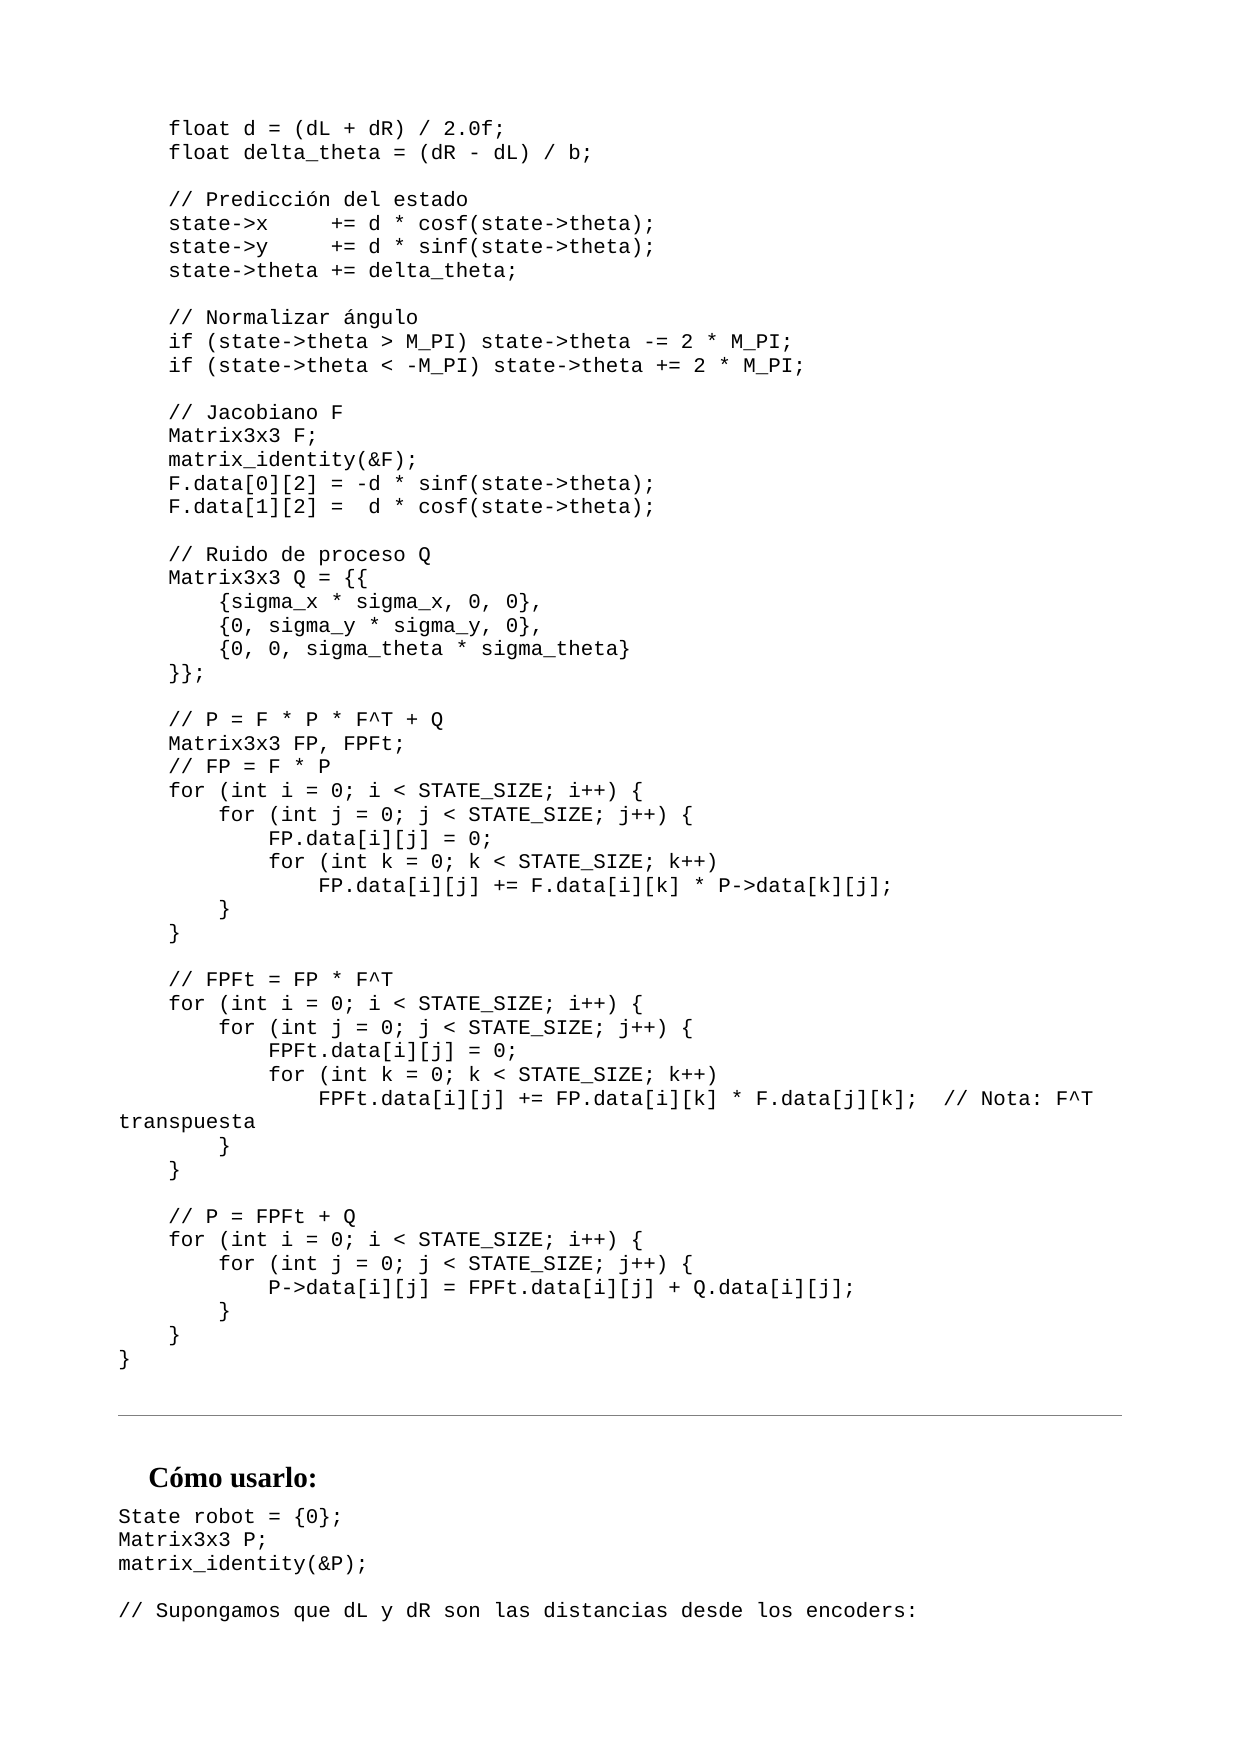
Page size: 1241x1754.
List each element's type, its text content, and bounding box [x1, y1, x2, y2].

text FPFt.data[i][j] += FP.data[i][k] * F.data[j][k]; // Nota: F^T transpuesta [118, 1088, 1122, 1135]
text } [118, 1348, 1122, 1371]
text // Ruido de proceso Q [118, 544, 1122, 567]
text for (int j = 0; j < STATE_SIZE; j++) { [118, 1017, 1122, 1040]
text // P = FPFt + Q [118, 1206, 1122, 1229]
text } [118, 898, 1122, 922]
text matrix_identity(&P); [118, 1553, 1122, 1577]
text } [118, 1300, 1122, 1324]
text for (int j = 0; j < STATE_SIZE; j++) { [118, 804, 1122, 827]
text if (state->theta < -M_PI) state->theta += 2 * M_PI; [118, 354, 1122, 378]
text Matrix3x3 P; [118, 1529, 1122, 1553]
text Matrix3x3 FP, FPFt; [118, 733, 1122, 757]
text } [118, 922, 1122, 946]
text state->x += d * cosf(state->theta); [118, 213, 1122, 236]
text Matrix3x3 F; [118, 426, 1122, 449]
text // Jacobiano F [118, 402, 1122, 426]
text // Predicción del estado [118, 189, 1122, 213]
text } [118, 1324, 1122, 1348]
text for (int k = 0; k < STATE_SIZE; k++) [118, 851, 1122, 875]
text if (state->theta > M_PI) state->theta -= 2 * M_PI; [118, 331, 1122, 354]
text P->data[i][j] = FPFt.data[i][j] + Q.data[i][j]; [118, 1277, 1122, 1300]
text state->y += d * sinf(state->theta); [118, 236, 1122, 260]
text {sigma_x * sigma_x, 0, 0}, [118, 591, 1122, 615]
text {0, 0, sigma_theta * sigma_theta} [118, 638, 1122, 662]
text // FP = F * P [118, 757, 1122, 780]
text // P = F * P * F^T + Q [118, 709, 1122, 733]
text FP.data[i][j] = 0; [118, 827, 1122, 851]
text F.data[1][2] = d * cosf(state->theta); [118, 496, 1122, 520]
text float delta_theta = (dR - dL) / b; [118, 142, 1122, 165]
text }}; [118, 662, 1122, 686]
text FP.data[i][j] += F.data[i][k] * P->data[k][j]; [118, 875, 1122, 898]
text // Normalizar ángulo [118, 307, 1122, 331]
text for (int i = 0; i < STATE_SIZE; i++) { [118, 1229, 1122, 1253]
text // FPFt = FP * F^T [118, 969, 1122, 993]
text state->theta += delta_theta; [118, 260, 1122, 284]
text Matrix3x3 Q = {{ [118, 567, 1122, 591]
text for (int j = 0; j < STATE_SIZE; j++) { [118, 1253, 1122, 1277]
text for (int i = 0; i < STATE_SIZE; i++) { [118, 993, 1122, 1017]
text // Supongamos que dL y dR son las distancias desde los encoders: [118, 1600, 1122, 1624]
text matrix_identity(&F); [118, 449, 1122, 473]
text FPFt.data[i][j] = 0; [118, 1040, 1122, 1064]
text State robot = {0}; [118, 1506, 1122, 1529]
text float d = (dL + dR) / 2.0f; [118, 118, 1122, 142]
text for (int k = 0; k < STATE_SIZE; k++) [118, 1064, 1122, 1088]
text } [118, 1135, 1122, 1158]
text {0, sigma_y * sigma_y, 0}, [118, 615, 1122, 638]
text } [118, 1158, 1122, 1182]
text F.data[0][2] = -d * sinf(state->theta); [118, 473, 1122, 496]
subtitle 📌 Cómo usarlo: [118, 1460, 1122, 1493]
text for (int i = 0; i < STATE_SIZE; i++) { [118, 780, 1122, 804]
